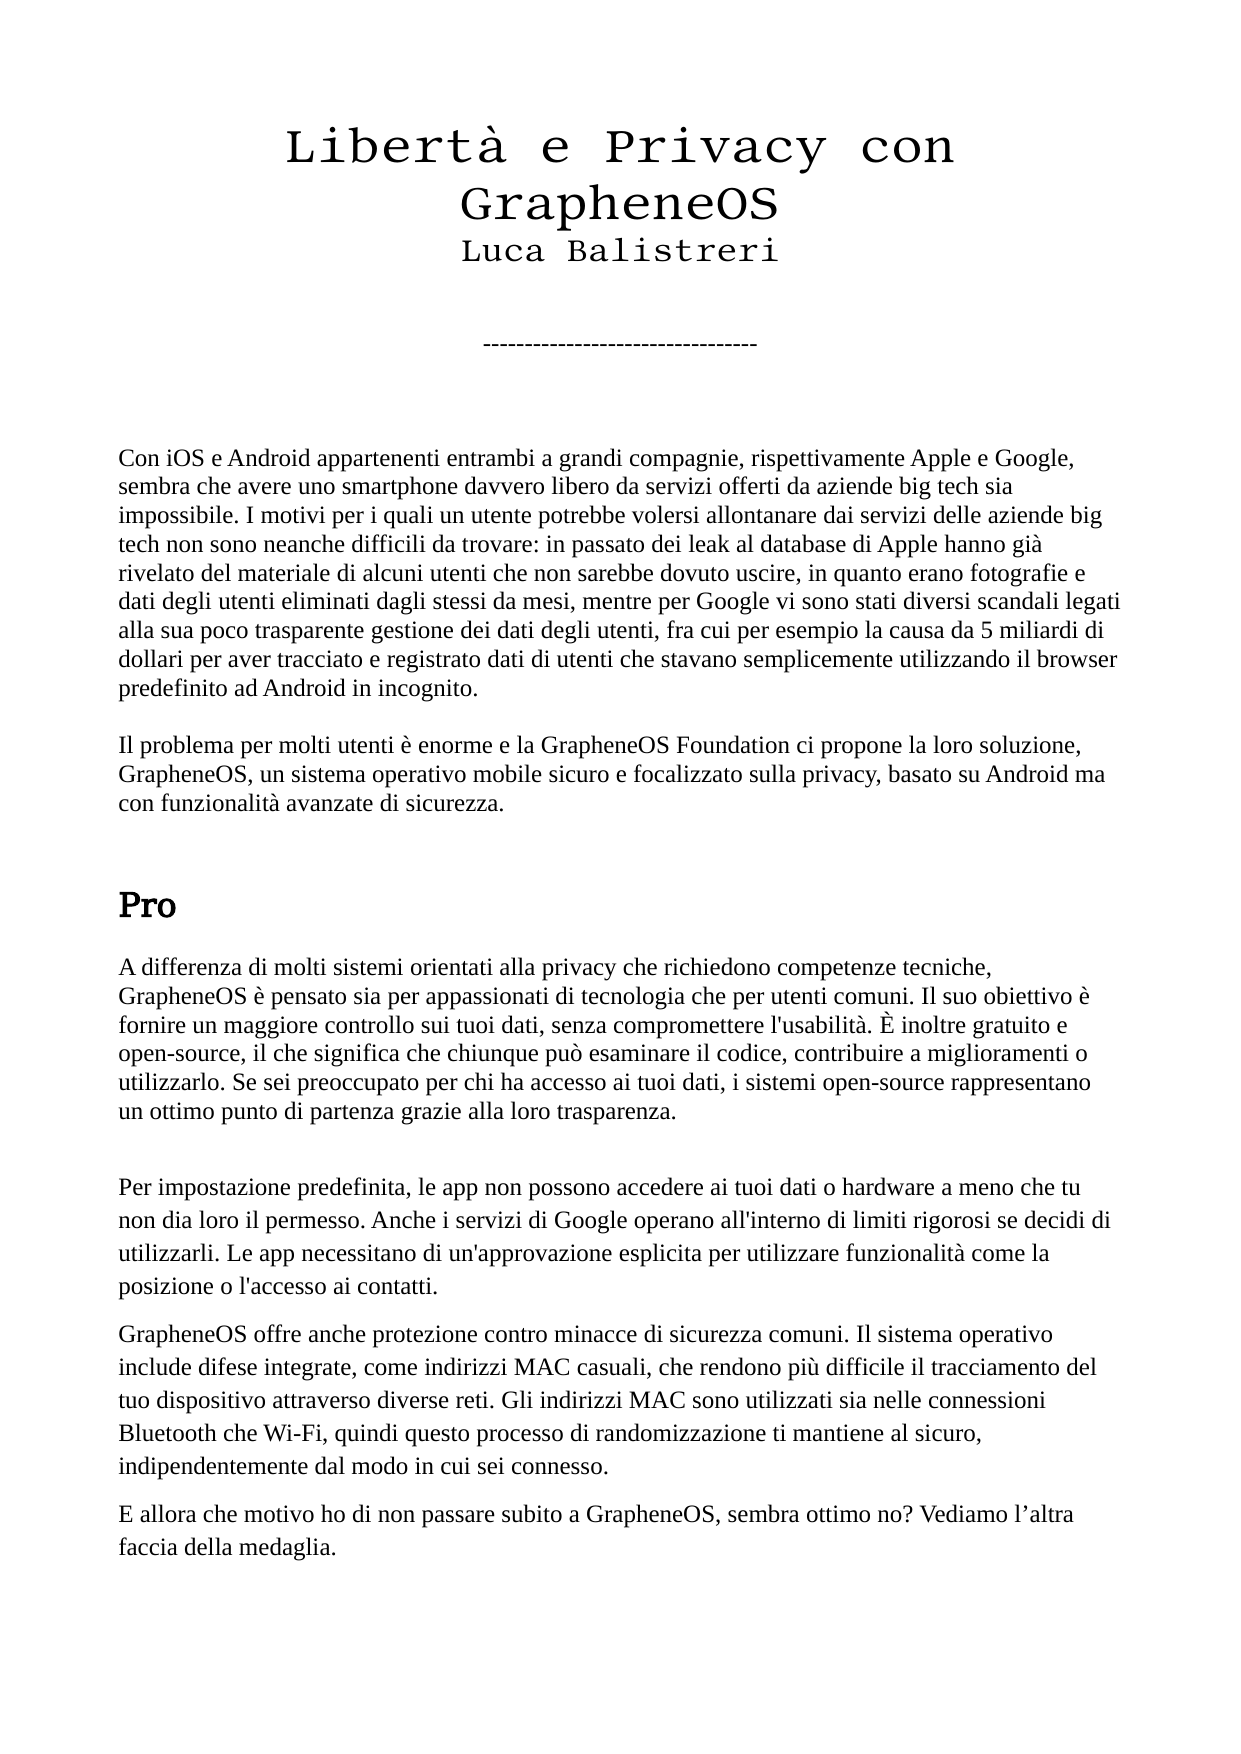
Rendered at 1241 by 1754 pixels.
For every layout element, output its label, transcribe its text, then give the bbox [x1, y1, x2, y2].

text Libertà e Privacy con GrapheneOS [118, 118, 1122, 232]
text Per impostazione predefinita, le app non possono accedere ai tuoi dati o hardware a meno che tu non dia loro il permesso. Anche i servizi di Google operano all'interno di limiti rigorosi se decidi di utilizzarli. Le app necessitano di un'approvazione esplicita per utilizzare funzionalità come la posizione o l'accesso ai contatti. [118, 1172, 1122, 1300]
text Pro [118, 883, 1122, 923]
text E allora che motivo ho di non passare subito a GrapheneOS, sembra ottimo no? Vediamo l’altra faccia della medaglia. [118, 1499, 1122, 1560]
text GrapheneOS offre anche protezione contro minacce di sicurezza comuni. Il sistema operativo include difese integrate, come indirizzi MAC casuali, che rendono più difficile il tracciamento del tuo dispositivo attraverso diverse reti. Gli indirizzi MAC sono utilizzati sia nelle connessioni Bluetooth che Wi-Fi, quindi questo processo di randomizzazione ti mantiene al sicuro, indipendentemente dal modo in cui sei connesso. [118, 1319, 1122, 1480]
text Luca Balistreri [118, 232, 1122, 270]
text --------------------------------- [118, 328, 1122, 356]
text Il problema per molti utenti è enorme e la GrapheneOS Foundation ci propone la loro soluzione, GrapheneOS, un sistema operativo mobile sicuro e focalizzato sulla privacy, basato su Android ma con funzionalità avanzate di sicurezza. [118, 730, 1122, 816]
text A differenza di molti sistemi orientati alla privacy che richiedono competenze tecniche, GrapheneOS è pensato sia per appassionati di tecnologia che per utenti comuni. Il suo obiettivo è fornire un maggiore controllo sui tuoi dati, senza compromettere l'usabilità. È inoltre gratuito e open-source, il che significa che chiunque può esaminare il codice, contribuire a miglioramenti o utilizzarlo. Se sei preoccupato per chi ha accesso ai tuoi dati, i sistemi open-source rappresentano un ottimo punto di partenza grazie alla loro trasparenza. [118, 952, 1122, 1125]
text Con iOS e Android appartenenti entrambi a grandi compagnie, rispettivamente Apple e Google, sembra che avere uno smartphone davvero libero da servizi offerti da aziende big tech sia impossibile. I motivi per i quali un utente potrebbe volersi allontanare dai servizi delle aziende big tech non sono neanche difficili da trovare: in passato dei leak al database di Apple hanno già rivelato del materiale di alcuni utenti che non sarebbe dovuto uscire, in quanto erano fotografie e dati degli utenti eliminati dagli stessi da mesi, mentre per Google vi sono stati diversi scandali legati alla sua poco trasparente gestione dei dati degli utenti, fra cui per esempio la causa da 5 miliardi di dollari per aver tracciato e registrato dati di utenti che stavano semplicemente utilizzando il browser predefinito ad Android in incognito. [118, 443, 1122, 701]
